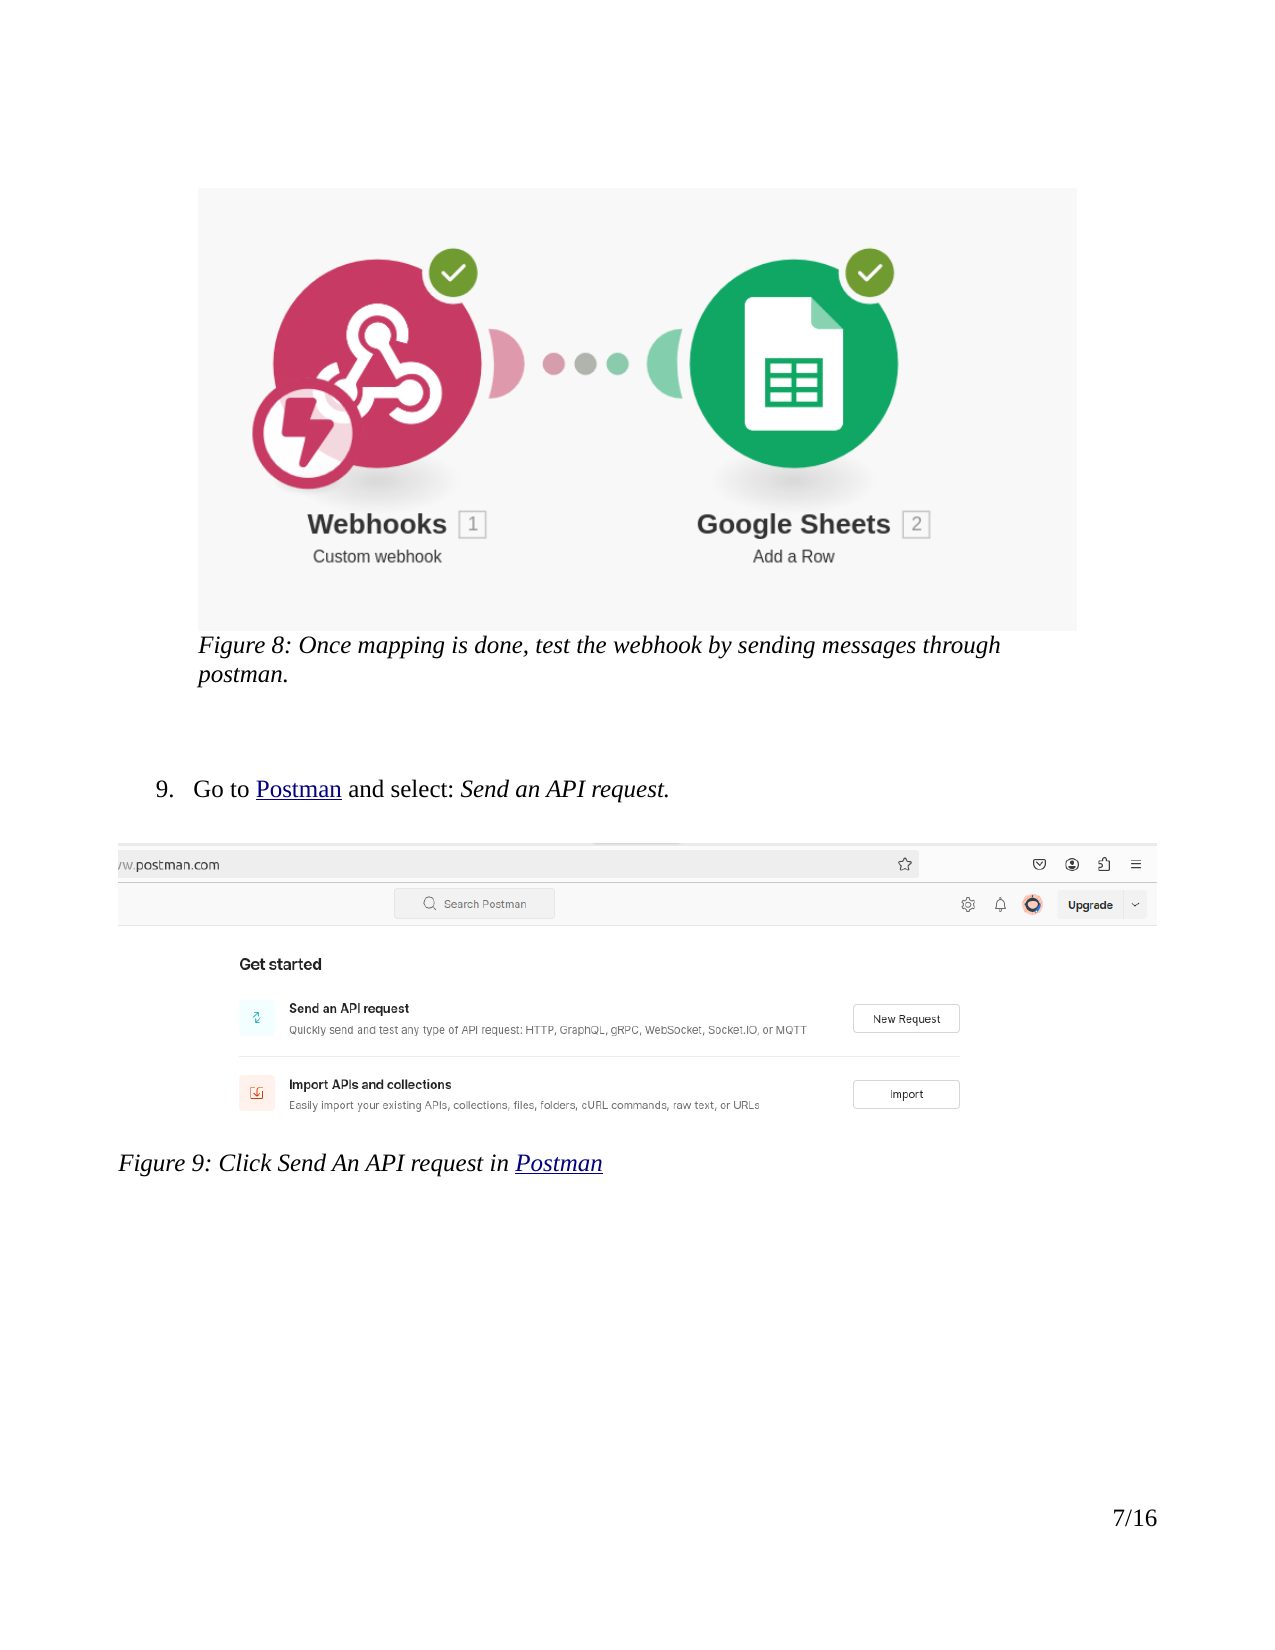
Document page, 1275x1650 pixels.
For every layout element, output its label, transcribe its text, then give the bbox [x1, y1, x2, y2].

picture [198, 188, 1077, 631]
list Go to Postman and select: Send an API request. [156, 774, 1157, 803]
picture [118, 843, 1157, 1149]
text Figure 8: Once mapping is done, test the webhook by sending messages through postman. [198, 631, 1077, 688]
text Figure 9: Click Send An API request in Postman [118, 1149, 1157, 1177]
